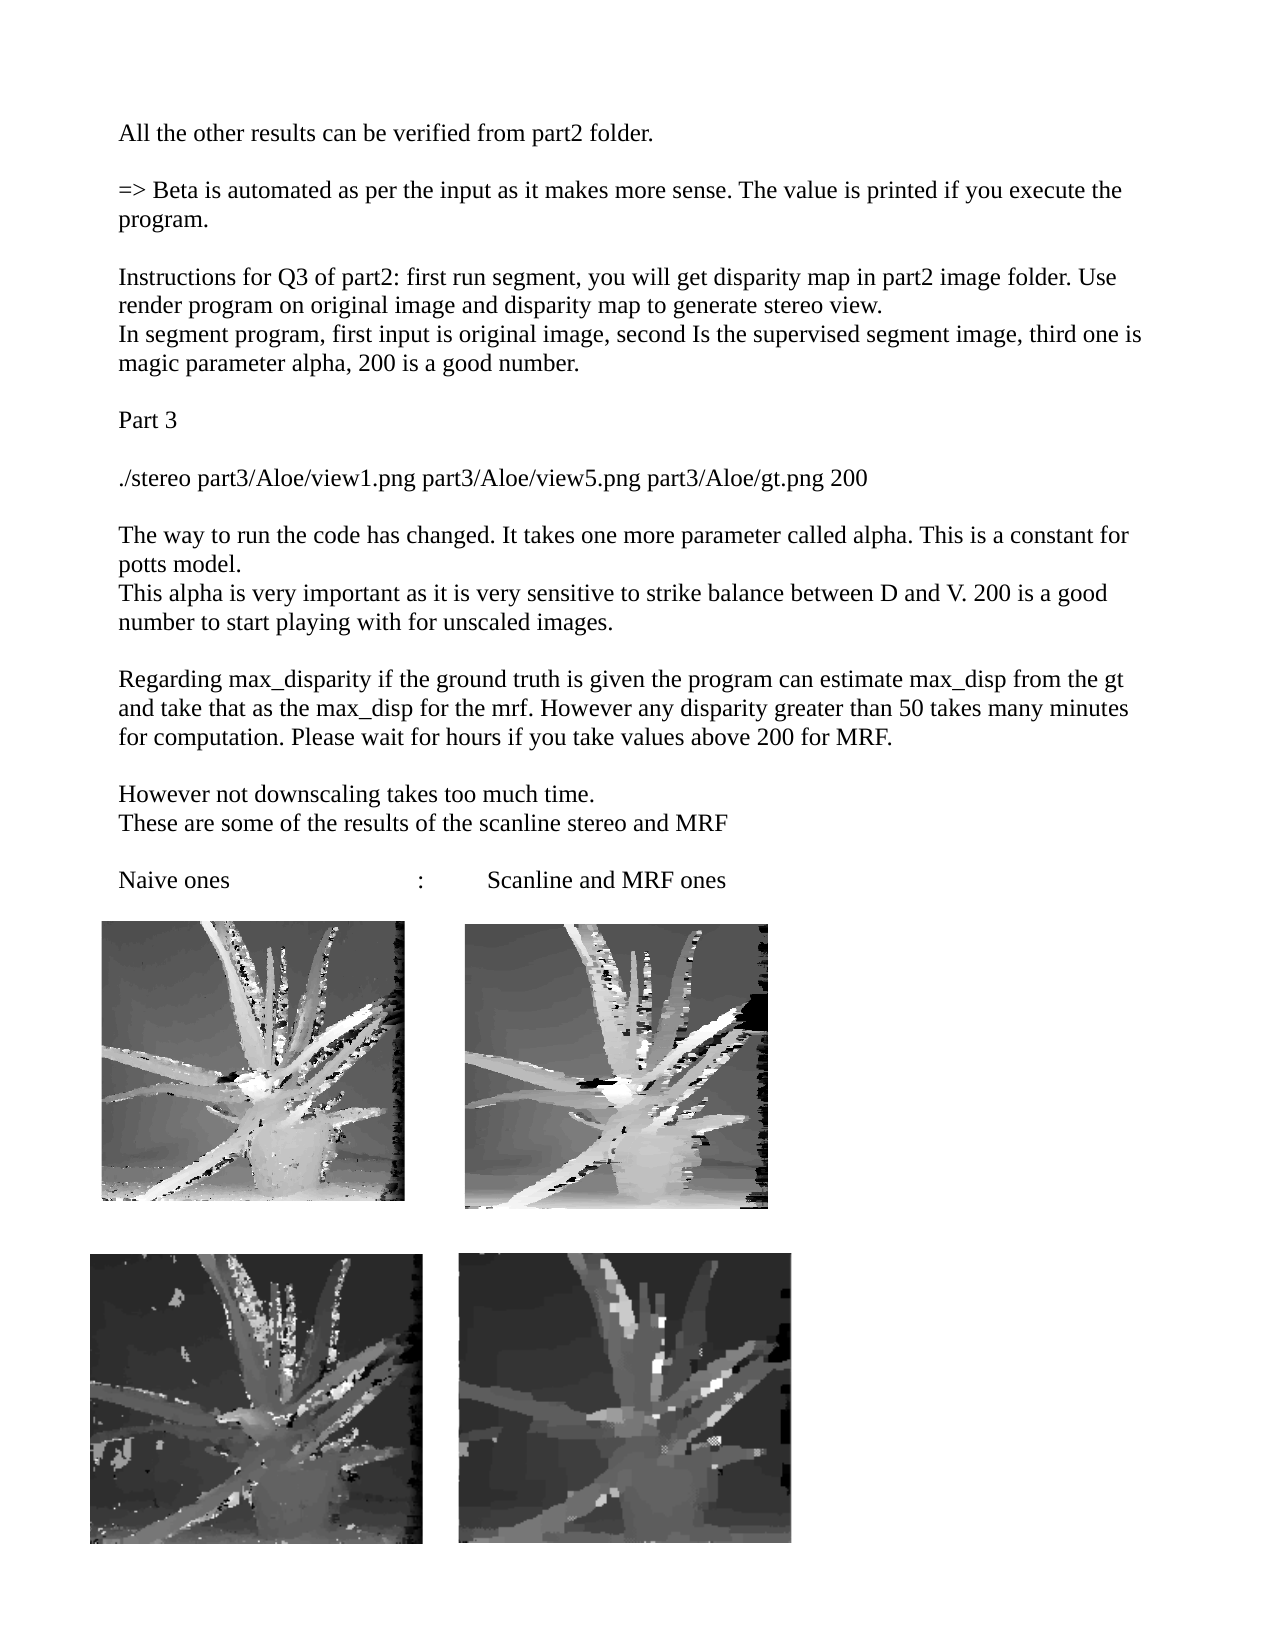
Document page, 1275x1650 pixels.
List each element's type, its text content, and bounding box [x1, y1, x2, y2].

text Regarding max_disparity if the ground truth is given the program can estimate max_disp from the gt and take that as the max_disp for the mrf. However any disparity greater than 50 takes many minutes for computation. Please wait for hours if you take values above 200 for MRF. [118, 664, 1157, 751]
text However not downscaling takes too much time. [118, 779, 1157, 808]
text All the other results can be verified from part2 folder. [118, 118, 1157, 147]
picture [458, 1253, 792, 1543]
text The way to run the code has changed. It takes one more parameter called alpha. This is a constant for potts model. [118, 521, 1157, 578]
text => Beta is automated as per the input as it makes more sense. The value is printed if you execute the program. [118, 176, 1157, 233]
picture [90, 1254, 423, 1544]
text Instructions for Q3 of part2: first run segment, you will get disparity map in part2 image folder. Use render program on original image and disparity map to generate stereo view. [118, 262, 1157, 319]
text In segment program, first input is original image, second Is the supervised segment image, third one is magic parameter alpha, 200 is a good number. [118, 319, 1157, 377]
text This alpha is very important as it is very sensitive to strike balance between D and V. 200 is a good number to start playing with for unscaled images. [118, 578, 1157, 636]
text Part 3 [118, 406, 1157, 434]
text ./stereo part3/Aloe/view1.png part3/Aloe/view5.png part3/Aloe/gt.png 200 [118, 463, 1157, 492]
picture [101, 921, 405, 1201]
picture [464, 924, 768, 1209]
text Naive ones : Scanline and MRF ones [118, 866, 1157, 894]
text These are some of the results of the scanline stereo and MRF [118, 808, 1157, 837]
